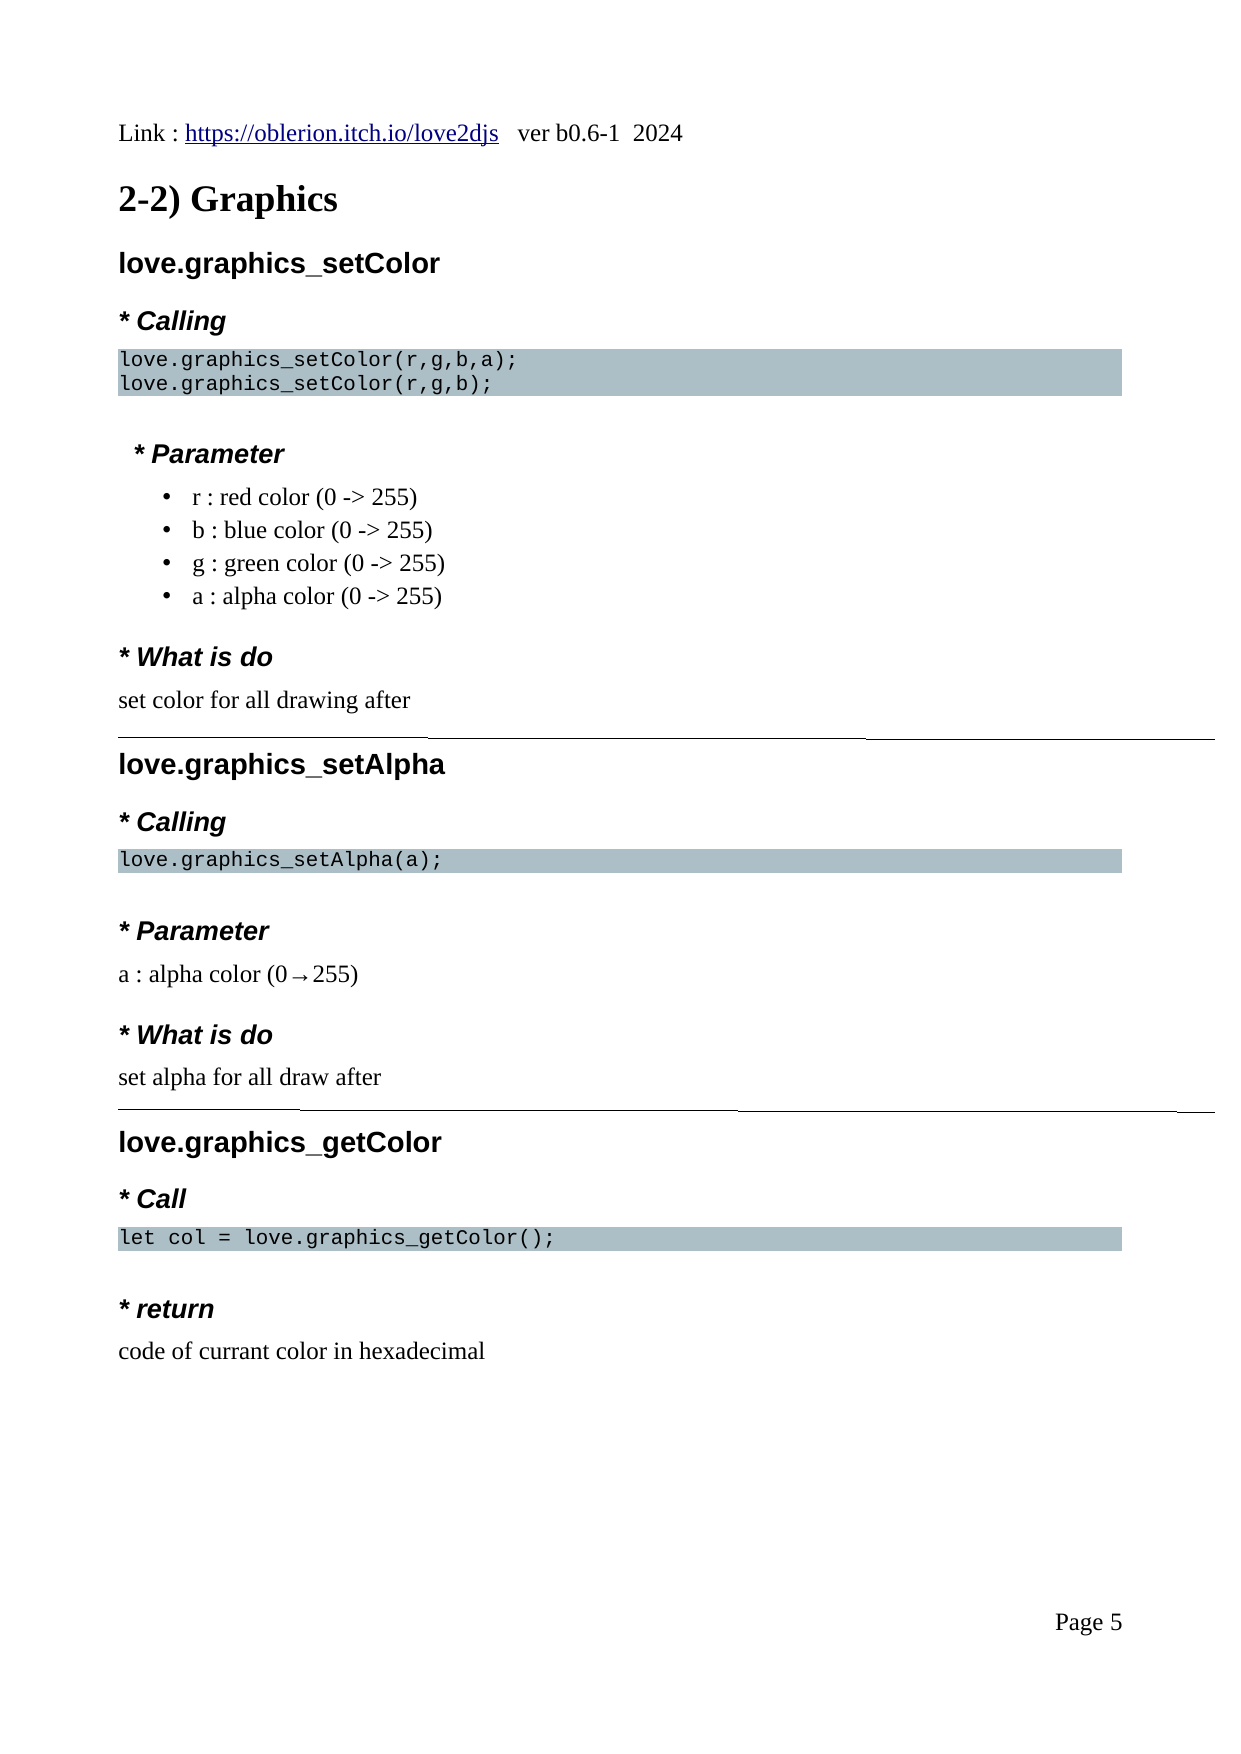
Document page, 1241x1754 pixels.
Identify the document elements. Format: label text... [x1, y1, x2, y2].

subtitle * return [118, 1293, 1122, 1324]
text a : alpha color (0→255) [118, 959, 1122, 987]
text let col = love.graphics_getColor(); [118, 1227, 1122, 1251]
subtitle love.graphics_getColor [118, 1125, 1122, 1158]
text love.graphics_setColor(r,g,b); [118, 372, 1122, 396]
subtitle * Call [118, 1183, 1122, 1214]
subtitle * Calling [118, 806, 1122, 837]
text set alpha for all draw after [118, 1062, 1122, 1091]
subtitle * Calling [118, 305, 1122, 336]
text set color for all drawing after [118, 685, 1122, 713]
subtitle * What is do [118, 641, 1122, 672]
list a : alpha color (0 -> 255) [162, 581, 1122, 610]
subtitle * What is do [118, 1019, 1122, 1050]
list g : green color (0 -> 255) [162, 548, 1122, 577]
list r : red color (0 -> 255) [162, 482, 1122, 511]
subtitle * Parameter [118, 438, 1122, 469]
text love.graphics_setAlpha(a); [118, 849, 1122, 873]
list b : blue color (0 -> 255) [162, 515, 1122, 544]
subtitle love.graphics_setColor [118, 247, 1122, 280]
subtitle * Parameter [118, 915, 1122, 946]
subtitle love.graphics_setAlpha [118, 747, 1122, 781]
subtitle 2-2) Graphics [118, 176, 1122, 219]
text code of currant color in hexadecimal [118, 1336, 1122, 1365]
text love.graphics_setColor(r,g,b,a); [118, 349, 1122, 372]
